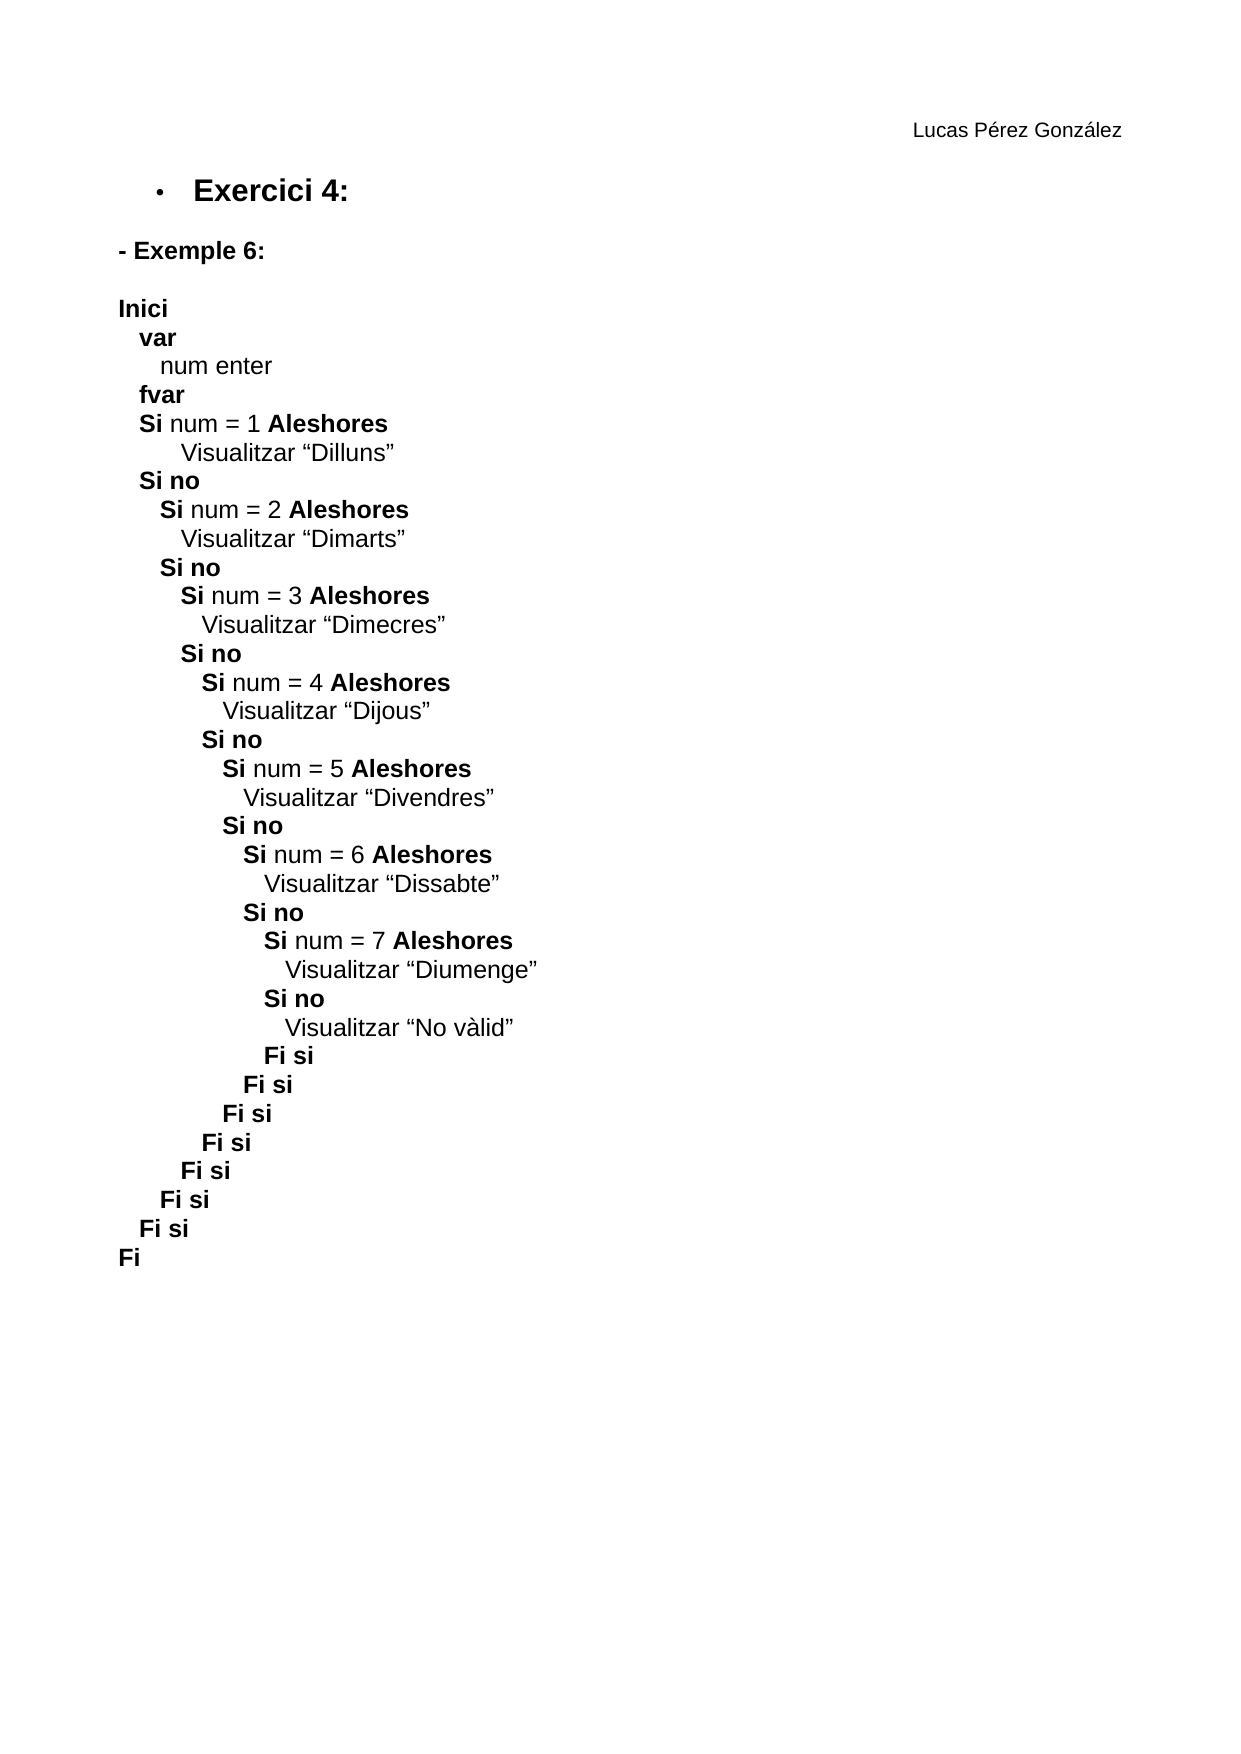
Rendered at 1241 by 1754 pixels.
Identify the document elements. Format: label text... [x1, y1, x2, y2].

list Exercici 4: [156, 172, 1122, 207]
text Visualitzar “Dimarts” [118, 524, 1122, 552]
text Si no [118, 639, 1122, 667]
text Visualitzar “Divendres” [118, 782, 1122, 811]
text Si num = 1 Aleshores [118, 409, 1122, 437]
text var [118, 322, 1122, 351]
text Visualitzar “Diumenge” [118, 955, 1122, 984]
text Si no [118, 552, 1122, 581]
text Si num = 6 Aleshores [118, 840, 1122, 869]
text Visualitzar “Dilluns” [118, 437, 1122, 466]
text Si num = 4 Aleshores [118, 667, 1122, 696]
text Si no [118, 811, 1122, 840]
text Visualitzar “Dijous” [118, 696, 1122, 725]
text Fi si [118, 1041, 1122, 1070]
text Fi si [118, 1156, 1122, 1185]
text Si no [118, 725, 1122, 754]
text num enter [118, 351, 1122, 380]
text Fi si [118, 1099, 1122, 1127]
text Fi si [118, 1214, 1122, 1242]
text Si no [118, 466, 1122, 495]
text fvar [118, 380, 1122, 409]
text Si num = 5 Aleshores [118, 754, 1122, 782]
text Fi si [118, 1127, 1122, 1156]
text Fi si [118, 1185, 1122, 1214]
text Fi si [118, 1070, 1122, 1099]
text Si no [118, 984, 1122, 1012]
text Fi [118, 1242, 1122, 1271]
text Visualitzar “Dimecres” [118, 610, 1122, 639]
text Visualitzar “Dissabte” [118, 869, 1122, 897]
text Si num = 7 Aleshores [118, 926, 1122, 955]
text Visualitzar “No vàlid” [118, 1012, 1122, 1041]
text Si num = 2 Aleshores [118, 495, 1122, 524]
text Si no [118, 897, 1122, 926]
text Inici [118, 294, 1122, 322]
text - Exemple 6: [118, 236, 1122, 265]
text Si num = 3 Aleshores [118, 581, 1122, 610]
